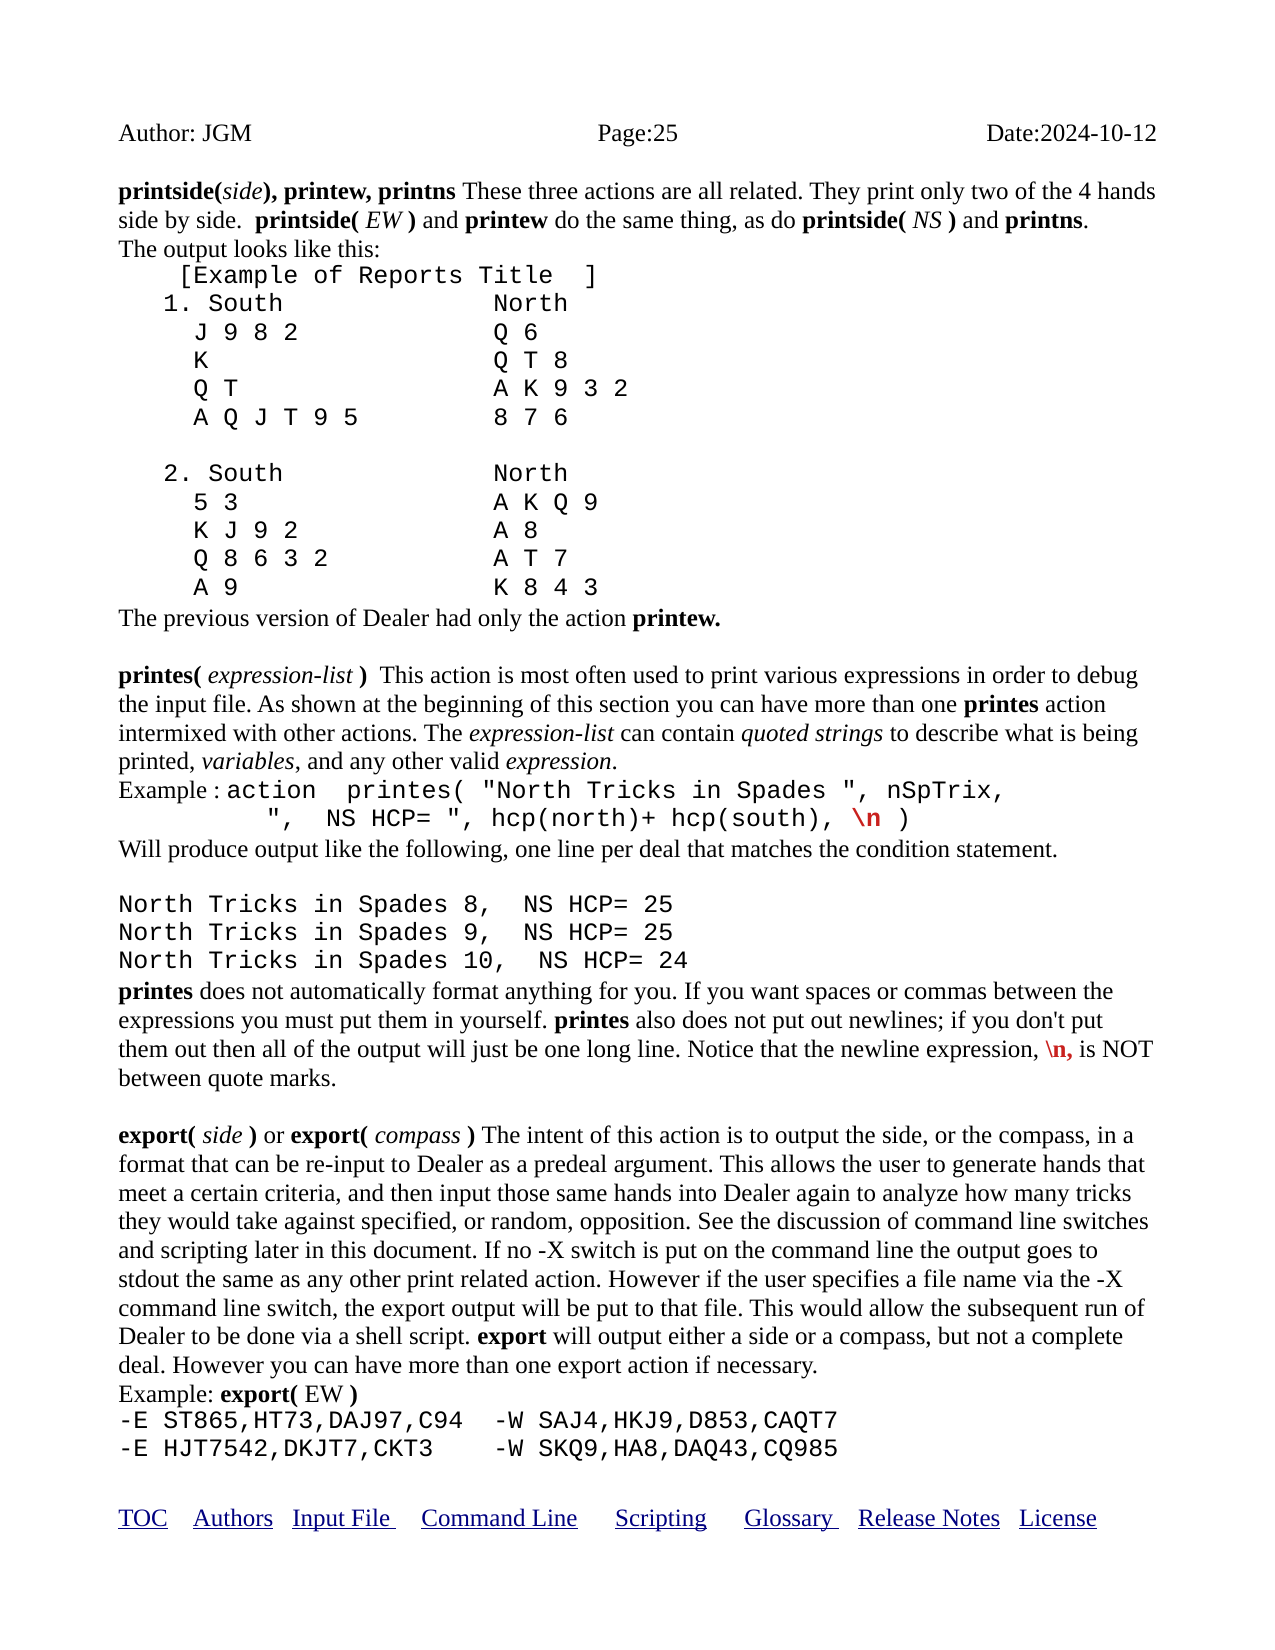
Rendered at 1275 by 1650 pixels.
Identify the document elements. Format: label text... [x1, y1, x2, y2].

text [Example of Reports Title ] [118, 263, 1157, 291]
text printside(side), printew, printns These three actions are all related. They print only two of the 4 hands side by side. printside( EW ) and printew do the same thing, as do printside( NS ) and printns. [118, 176, 1157, 234]
text A 9 K 8 4 3 [118, 574, 1157, 603]
text The previous version of Dealer had only the action printew. [118, 603, 1157, 631]
text ", NS HCP= ", hcp(north)+ hcp(south), \n ) [118, 806, 1157, 834]
text export( side ) or export( compass ) The intent of this action is to output the side, or the compass, in a format that can be re-input to Dealer as a predeal argument. This allows the user to generate hands that meet a certain criteria, and then input those same hands into Dealer again to analyze how many tricks they would take against specified, or random, opposition. See the discussion of command line switches and scripting later in this document. If no -X switch is put on the command line the output goes to stdout the same as any other print related action. However if the user specifies a file name via the -X command line switch, the export output will be put to that file. This would allow the subsequent run of Dealer to be done via a shell script. export will output either a side or a compass, but not a complete deal. However you can have more than one export action if necessary. [118, 1120, 1157, 1379]
text Will produce output like the following, one line per deal that matches the condition statement. [118, 834, 1157, 863]
text J 9 8 2 Q 6 [118, 319, 1157, 348]
text printes( expression-list ) This action is most often used to print various expressions in order to debug the input file. As shown at the beginning of this section you can have more than one printes action intermixed with other actions. The expression-list can contain quoted strings to describe what is being printed, variables, and any other valid expression. [118, 660, 1157, 775]
text North Tricks in Spades 9, NS HCP= 25 [118, 920, 1157, 948]
text K Q T 8 [118, 348, 1157, 376]
text North Tricks in Spades 10, NS HCP= 24 [118, 948, 1157, 976]
text 1. South North [118, 291, 1157, 319]
text A Q J T 9 5 8 7 6 [118, 404, 1157, 433]
text The output looks like this: [118, 234, 1157, 263]
text North Tricks in Spades 8, NS HCP= 25 [118, 891, 1157, 920]
text Example : action printes( "North Tricks in Spades ", nSpTrix, [118, 775, 1157, 806]
text printes does not automatically format anything for you. If you want spaces or commas between the expressions you must put them in yourself. printes also does not put out newlines; if you don't put them out then all of the output will just be one long line. Notice that the newline expression, \n, is NOT between quote marks. [118, 976, 1157, 1091]
text -E ST865,HT73,DAJ97,C94 -W SAJ4,HKJ9,D853,CAQT7 [118, 1408, 1157, 1436]
text 5 3 A K Q 9 [118, 489, 1157, 518]
text K J 9 2 A 8 [118, 518, 1157, 546]
text Example: export( EW ) [118, 1379, 1157, 1408]
text -E HJT7542,DKJT7,CKT3 -W SKQ9,HA8,DAQ43,CQ985 [118, 1436, 1157, 1464]
text Q 8 6 3 2 A T 7 [118, 546, 1157, 574]
text 2. South North [118, 461, 1157, 489]
text Q T A K 9 3 2 [118, 376, 1157, 404]
